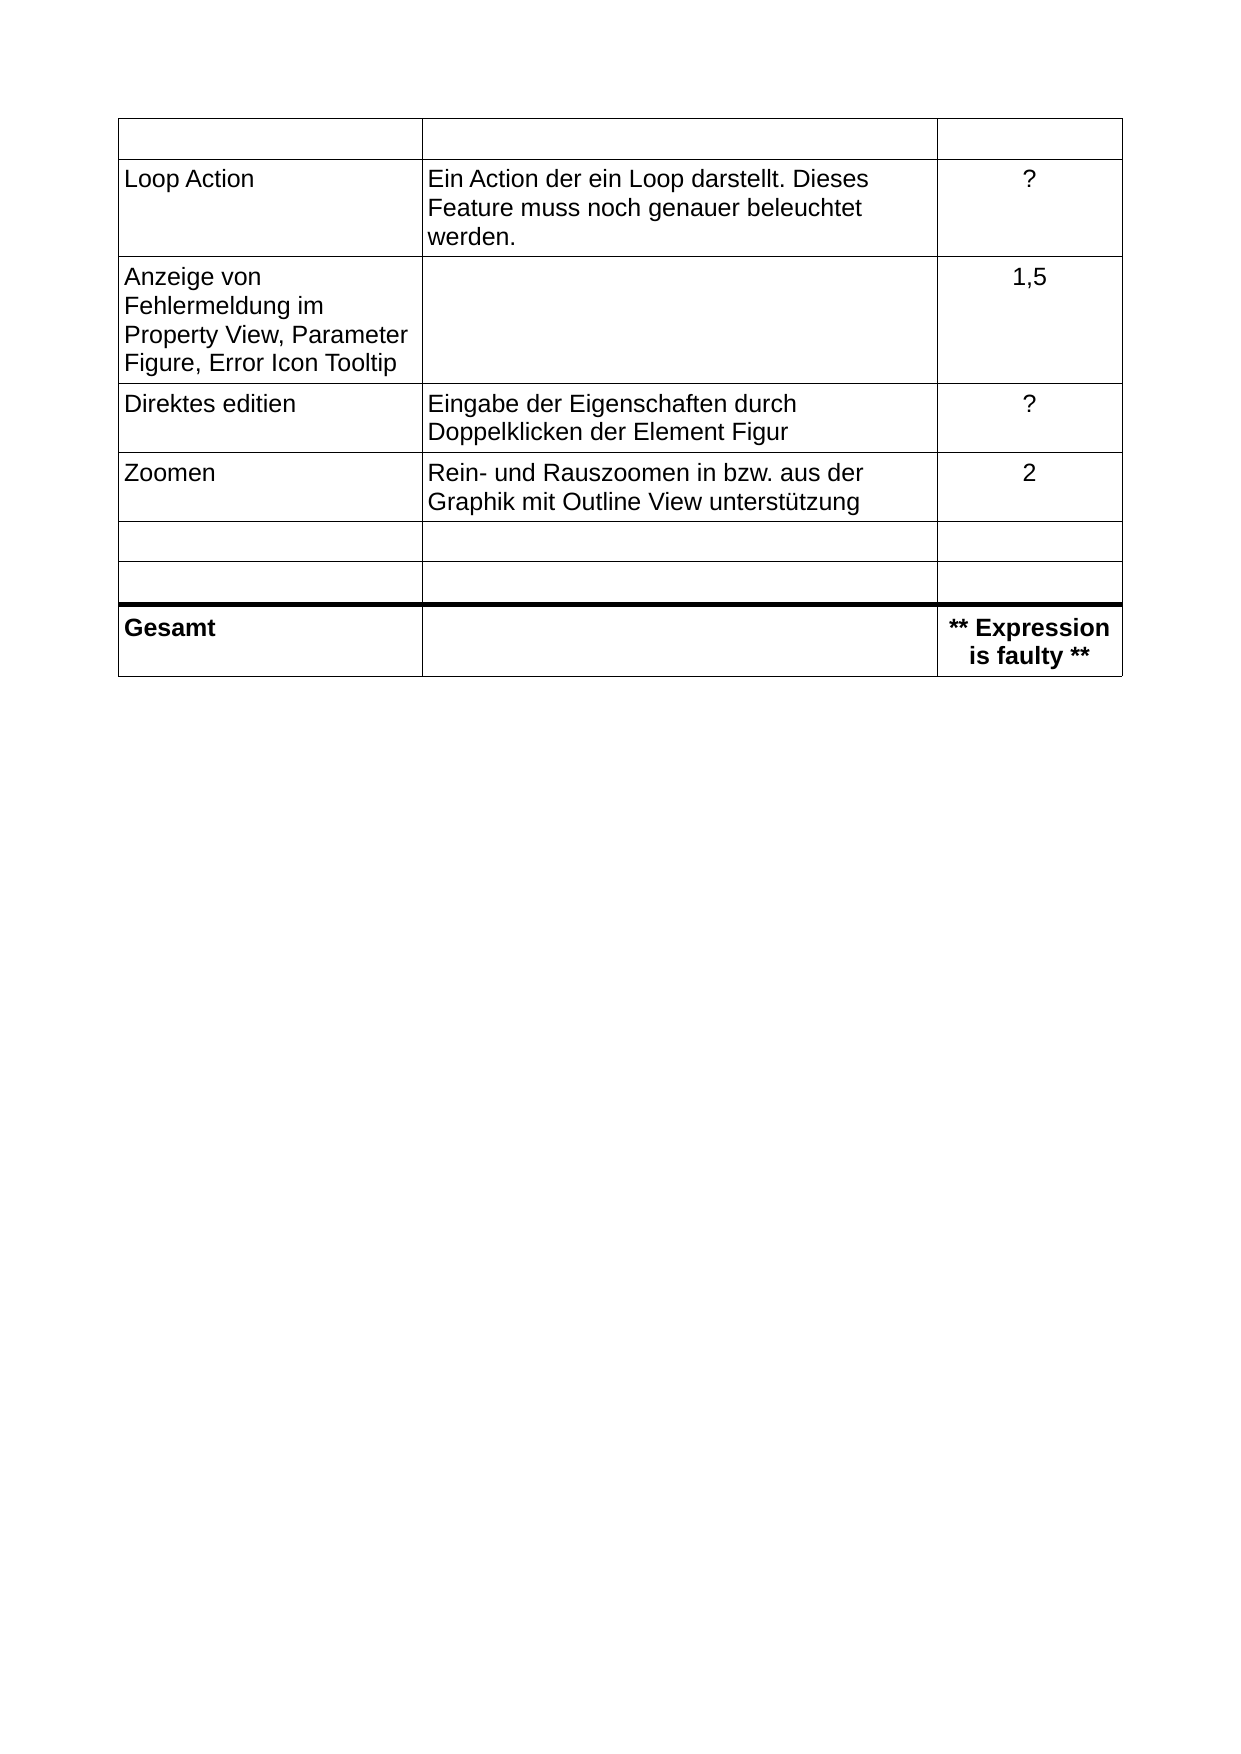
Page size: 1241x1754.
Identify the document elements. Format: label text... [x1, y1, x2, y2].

table_cell [938, 562, 1122, 602]
table_cell [119, 119, 422, 158]
table_cell [119, 562, 422, 602]
table_cell 1,5 [938, 257, 1122, 383]
table_cell 23,5 [938, 607, 1122, 676]
table_cell [423, 607, 937, 676]
table_cell [423, 257, 937, 383]
table_cell [423, 522, 937, 561]
table_cell [938, 522, 1122, 561]
table_cell ? [938, 160, 1122, 256]
table_cell Direktes editien [119, 384, 422, 452]
table_cell ? [938, 384, 1122, 452]
table_cell [423, 562, 937, 602]
table_cell Gesamt [119, 607, 422, 676]
table_cell Loop Action [119, 160, 422, 256]
table_cell Zoomen [119, 453, 422, 521]
table_cell Ein Action der ein Loop darstellt. Dieses Feature muss noch genauer beleuchtet werden. [423, 160, 937, 256]
table_cell [423, 119, 937, 158]
table_cell [938, 119, 1122, 158]
table_cell 2 [938, 453, 1122, 521]
table_cell [119, 522, 422, 561]
table_cell Anzeige von Fehlermeldung im Property View, Parameter Figure, Error Icon Tooltip [119, 257, 422, 383]
table_cell Rein- und Rauszoomen in bzw. aus der Graphik mit Outline View unterstützung [423, 453, 937, 521]
table_cell Eingabe der Eigenschaften durch Doppelklicken der Element Figur [423, 384, 937, 452]
